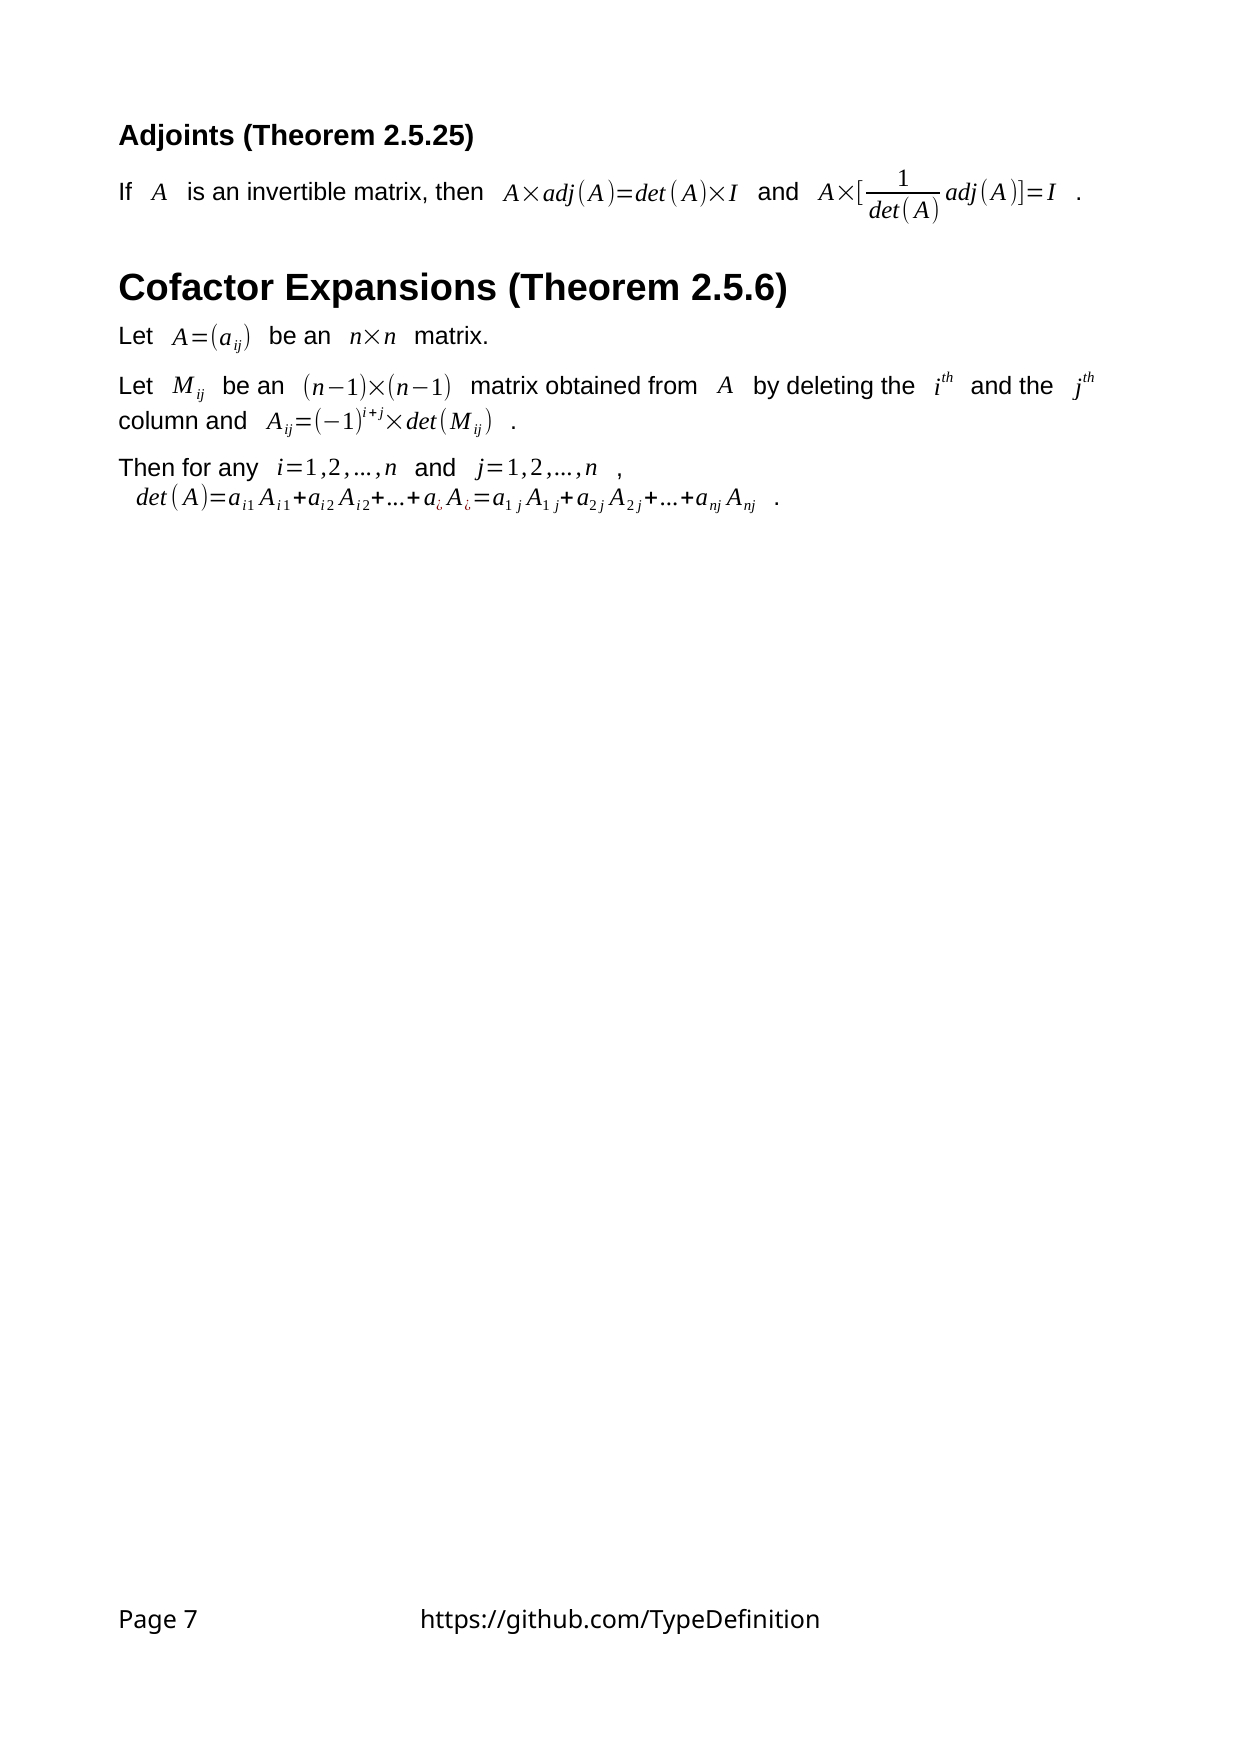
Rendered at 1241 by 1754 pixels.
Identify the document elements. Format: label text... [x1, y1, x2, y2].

text Then for anyand,. [118, 453, 1122, 514]
text Letbe anmatrix obtained fromby deleting theand thecolumn and. [118, 368, 1122, 438]
text Ifis an invertible matrix, thenand. [118, 164, 1122, 225]
text Letbe anmatrix. [118, 321, 1122, 354]
subtitle Cofactor Expansions (Theorem 2.5.6) [118, 265, 1122, 309]
subtitle Adjoints (Theorem 2.5.25) [118, 118, 1122, 152]
